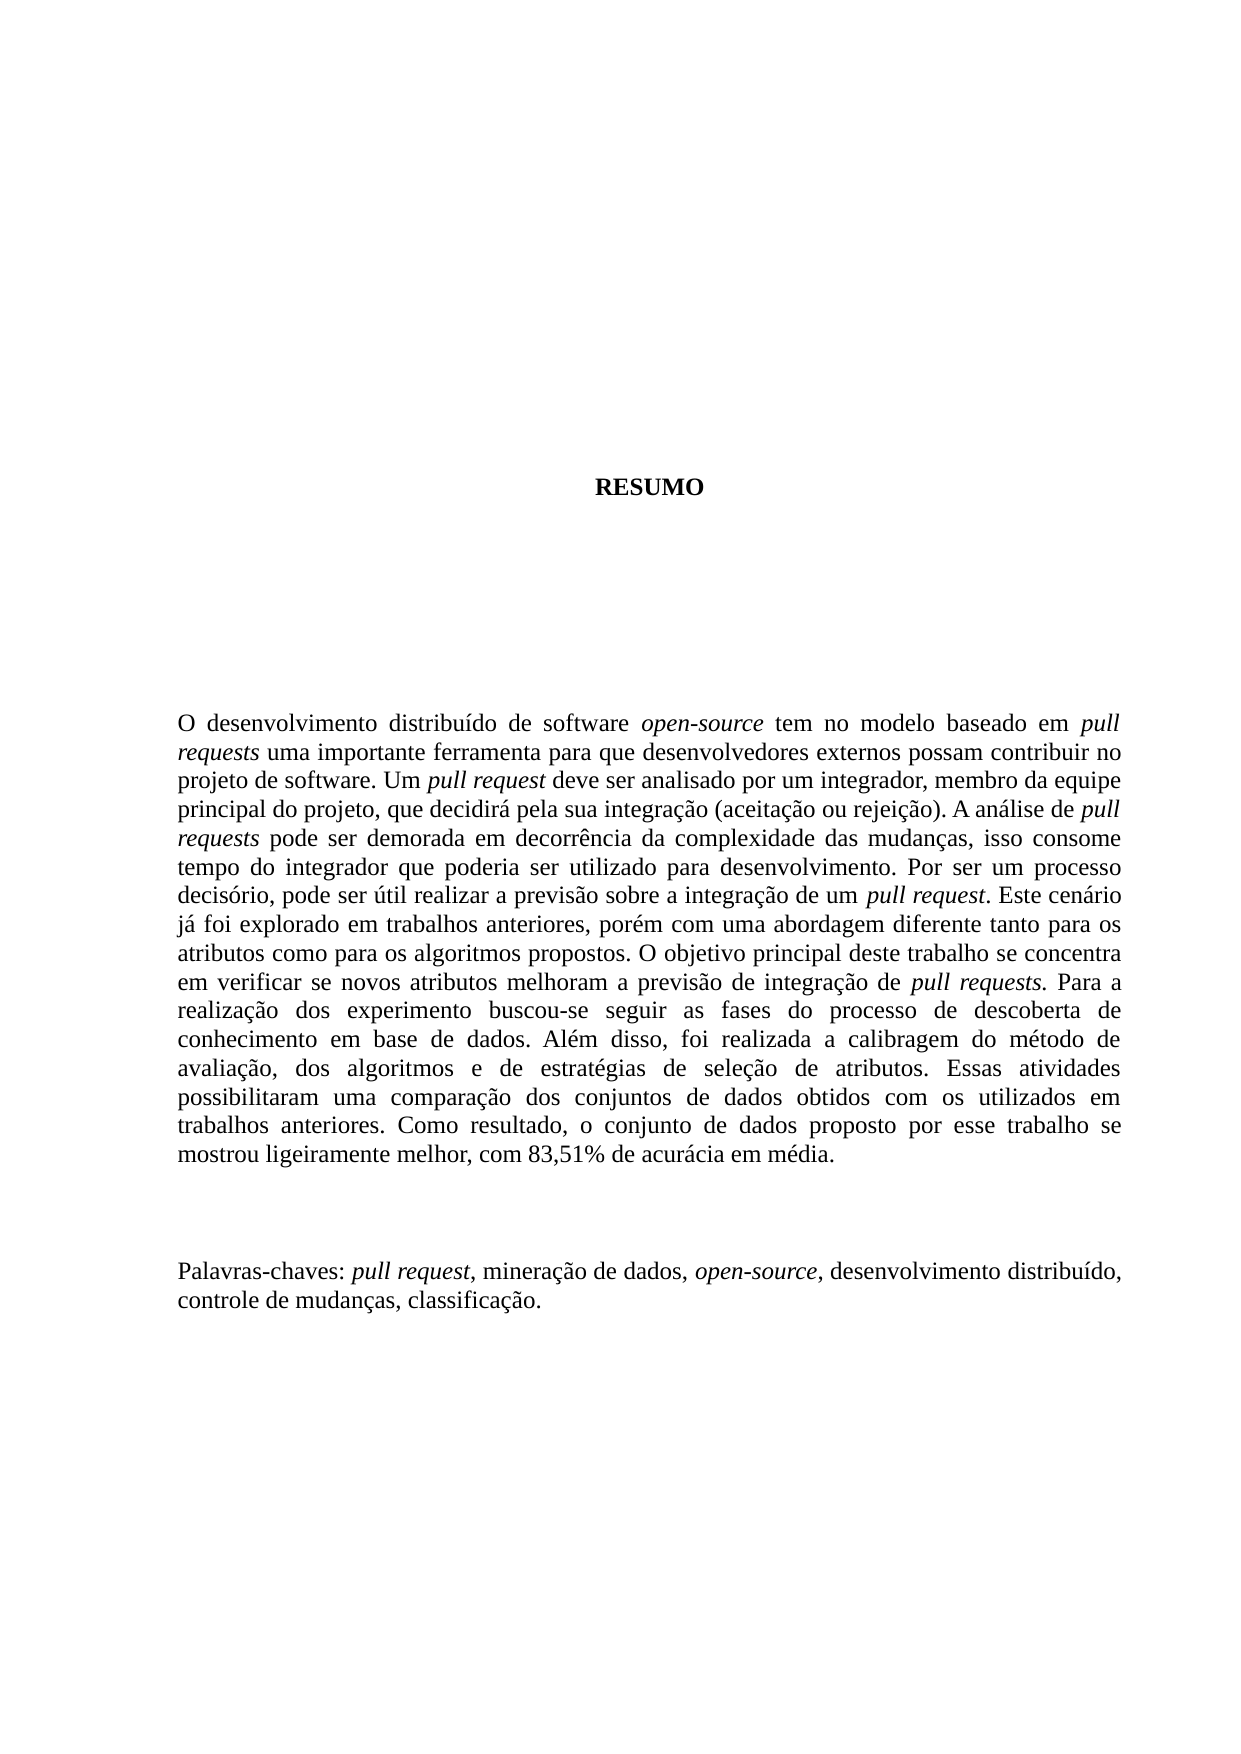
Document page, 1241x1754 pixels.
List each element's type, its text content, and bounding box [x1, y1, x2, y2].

text O desenvolvimento distribuído de software open-source tem no modelo baseado em pull requests uma importante ferramenta para que desenvolvedores externos possam contribuir no projeto de software. Um pull request deve ser analisado por um integrador, membro da equipe principal do projeto, que decidirá pela sua integração (aceitação ou rejeição). A análise de pull requests pode ser demorada em decorrência da complexidade das mudanças, isso consome tempo do integrador que poderia ser utilizado para desenvolvimento. Por ser um processo decisório, pode ser útil realizar a previsão sobre a integração de um pull request. Este cenário já foi explorado em trabalhos anteriores, porém com uma abordagem diferente tanto para os atributos como para os algoritmos propostos. O objetivo principal deste trabalho se concentra em verificar se novos atributos melhoram a previsão de integração de pull requests. Para a realização dos experimento buscou-se seguir as fases do processo de descoberta de conhecimento em base de dados. Além disso, foi realizada a calibragem do método de avaliação, dos algoritmos e de estratégias de seleção de atributos. Essas atividades possibilitaram uma comparação dos conjuntos de dados obtidos com os utilizados em trabalhos anteriores. Como resultado, o conjunto de dados proposto por esse trabalho se mostrou ligeiramente melhor, com 83,51% de acurácia em média. [177, 708, 1122, 1168]
text Palavras-chaves: pull request, mineração de dados, open-source, desenvolvimento distribuído, controle de mudanças, classificação. [177, 1256, 1122, 1314]
text Resumo [177, 472, 1122, 501]
